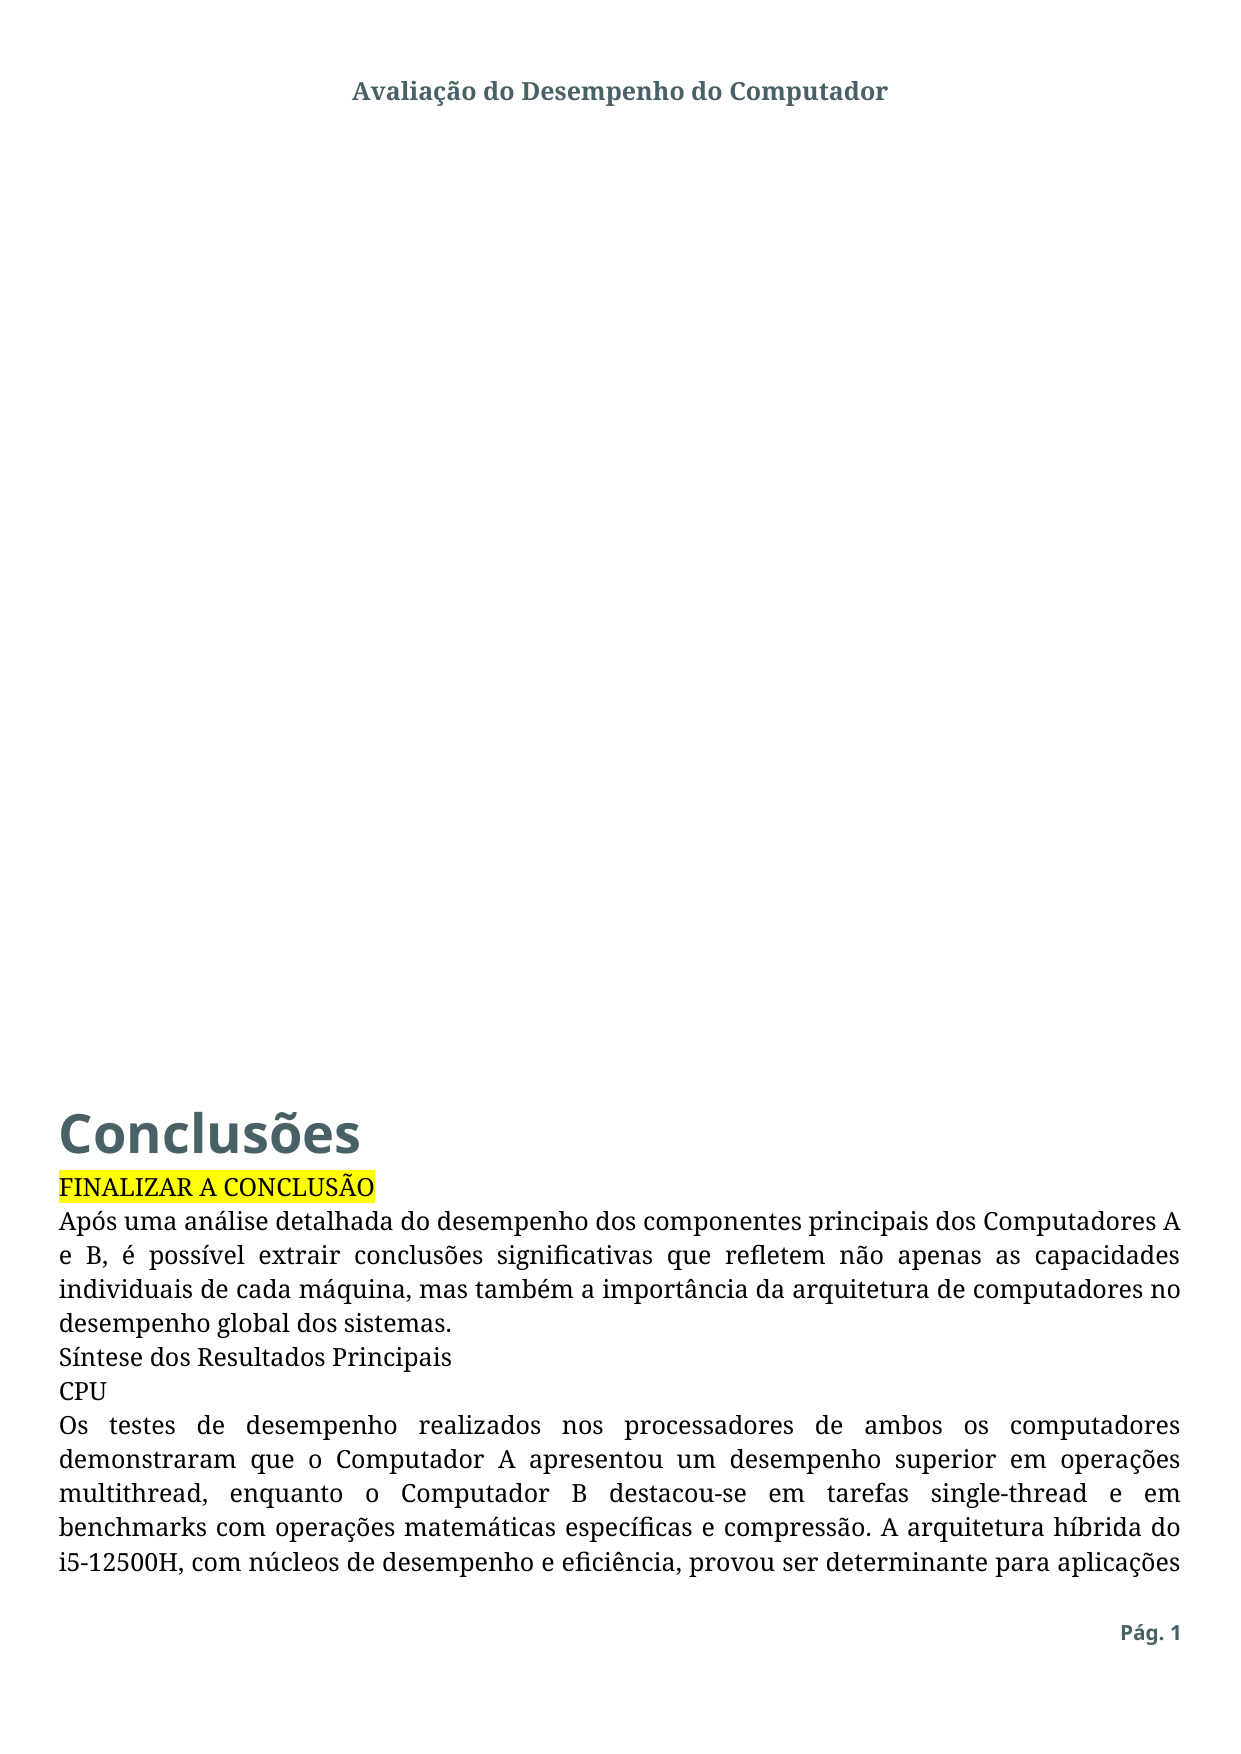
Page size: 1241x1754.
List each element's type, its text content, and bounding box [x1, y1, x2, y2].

subtitle Conclusões [58, 1096, 1182, 1169]
text FINALIZAR A CONCLUSÃO [58, 1169, 1182, 1203]
text CPU [58, 1374, 1182, 1408]
text Após uma análise detalhada do desempenho dos componentes principais dos Computadores A e B, é possível extrair conclusões significativas que refletem não apenas as capacidades individuais de cada máquina, mas também a importância da arquitetura de computadores no desempenho global dos sistemas. [58, 1203, 1182, 1340]
text Síntese dos Resultados Principais [58, 1340, 1182, 1374]
text Os testes de desempenho realizados nos processadores de ambos os computadores demonstraram que o Computador A apresentou um desempenho superior em operações multithread, enquanto o Computador B destacou-se em tarefas single-thread e em benchmarks com operações matemáticas específicas e compressão. A arquitetura híbrida do i5-12500H, com núcleos de desempenho e eficiência, provou ser determinante para aplicações [58, 1408, 1182, 1578]
